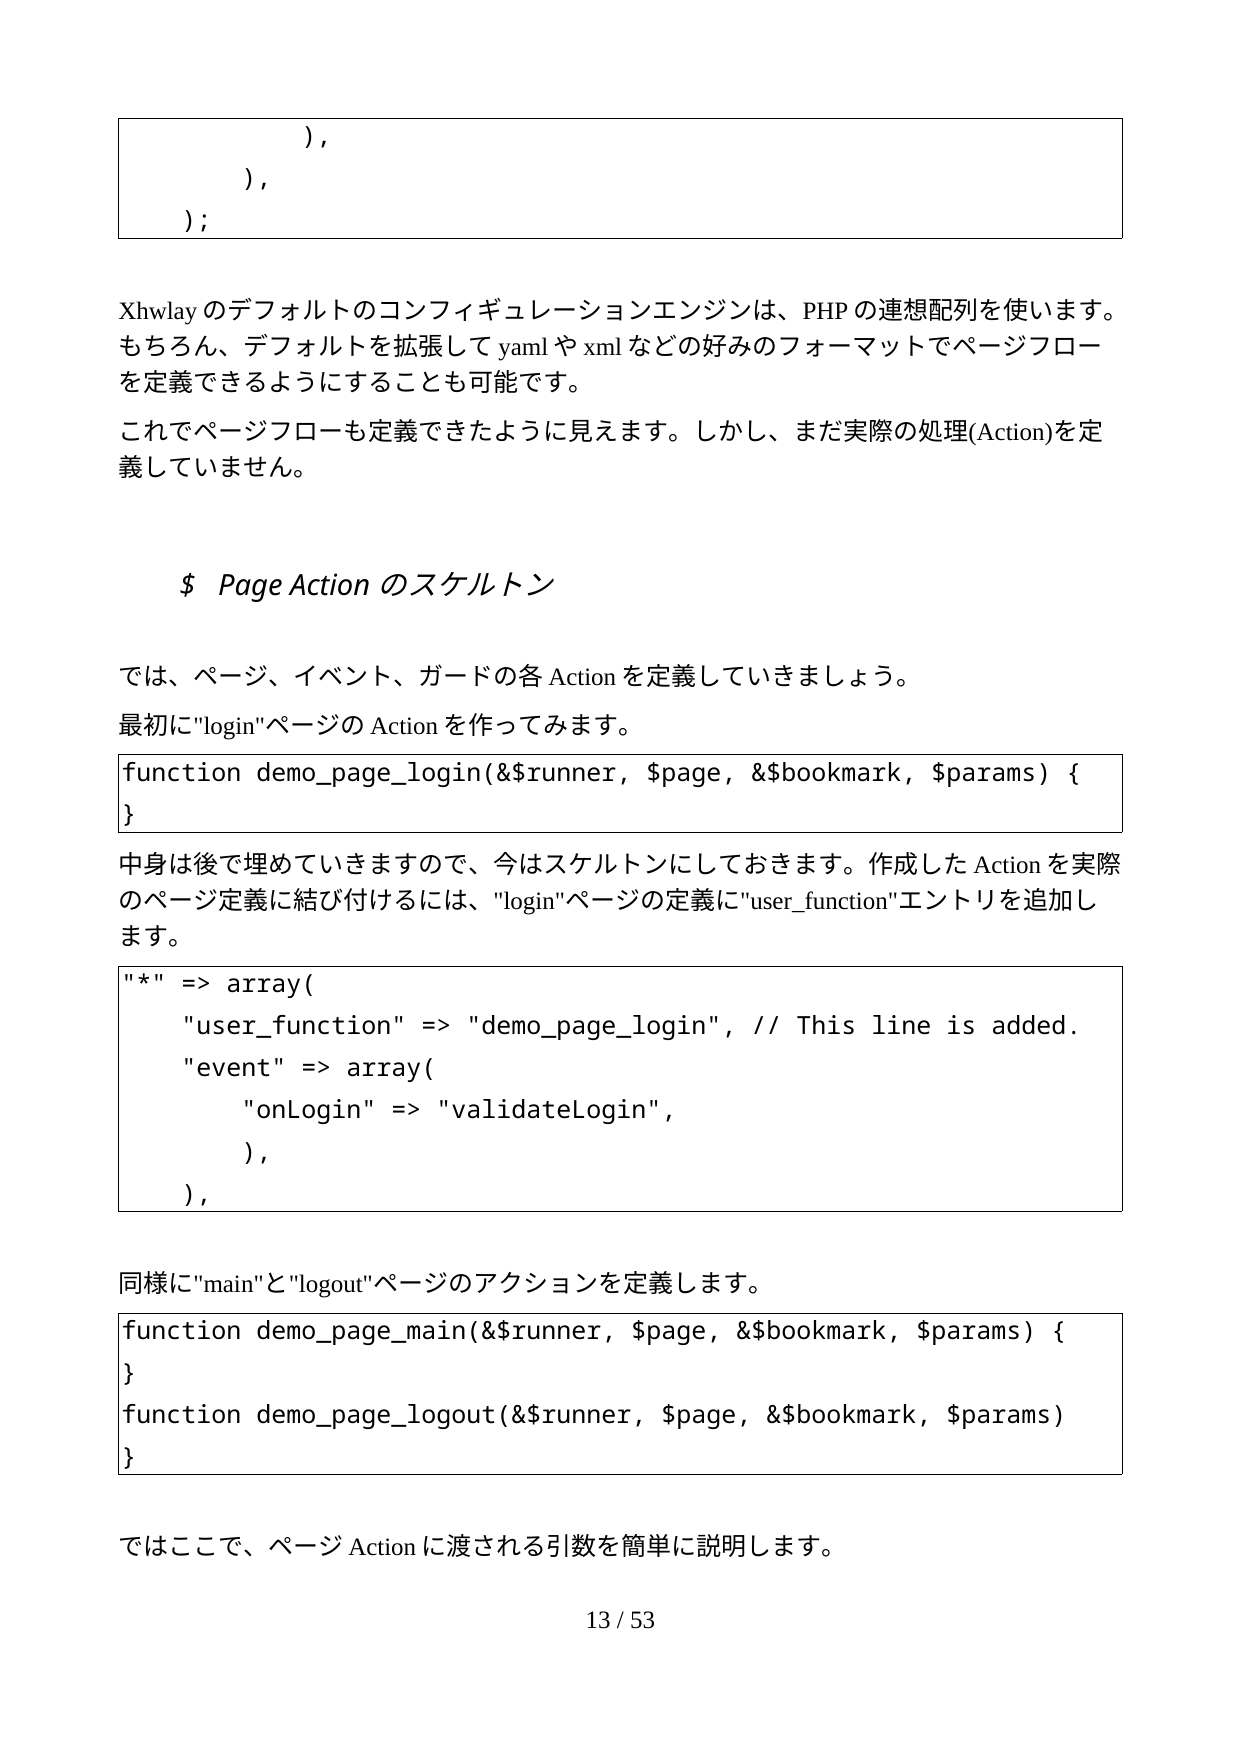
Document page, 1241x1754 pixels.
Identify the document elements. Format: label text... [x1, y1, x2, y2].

text "*" => array( [119, 967, 1122, 998]
text function demo_page_login(&$runner, $page, &$bookmark, $params) { [119, 755, 1122, 787]
text "onLogin" => "validateLogin", [119, 1092, 1122, 1124]
text ); [119, 202, 1122, 238]
text ), [119, 160, 1122, 193]
text ではここで、ページActionに渡される引数を簡単に説明します。 [118, 1527, 1122, 1563]
text } [119, 1354, 1122, 1387]
text "user_function" => "demo_page_login", // This line is added. [119, 1008, 1122, 1040]
text 同様に"main"と"logout"ページのアクションを定義します。 [118, 1264, 1122, 1300]
text これでページフローも定義できたように見えます。しかし、まだ実際の処理(Action)を定義していません。 [118, 412, 1122, 484]
text } [119, 796, 1122, 832]
text } [119, 1438, 1122, 1474]
text Xhwlayのデフォルトのコンフィギュレーションエンジンは、PHPの連想配列を使います。もちろん、デフォルトを拡張してyamlやxmlなどの好みのフォーマットでページフローを定義できるようにすることも可能です。 [118, 290, 1122, 399]
text 最初に"login"ページのActionを作ってみます。 [118, 706, 1122, 742]
text function demo_page_main(&$runner, $page, &$bookmark, $params) { [119, 1314, 1122, 1345]
text では、ページ、イベント、ガードの各Actionを定義していきましょう。 [118, 657, 1122, 693]
text ), [119, 1133, 1122, 1166]
text ), [119, 119, 1122, 151]
subtitle Page Action のスケルトン [142, 562, 1122, 604]
text ), [119, 1176, 1122, 1211]
text "event" => array( [119, 1049, 1122, 1082]
text function demo_page_logout(&$runner, $page, &$bookmark, $params) [119, 1396, 1122, 1429]
text 中身は後で埋めていきますので、今はスケルトンにしておきます。作成したActionを実際のページ定義に結び付けるには、"login"ページの定義に"user_function"エントリを追加します。 [118, 844, 1122, 953]
